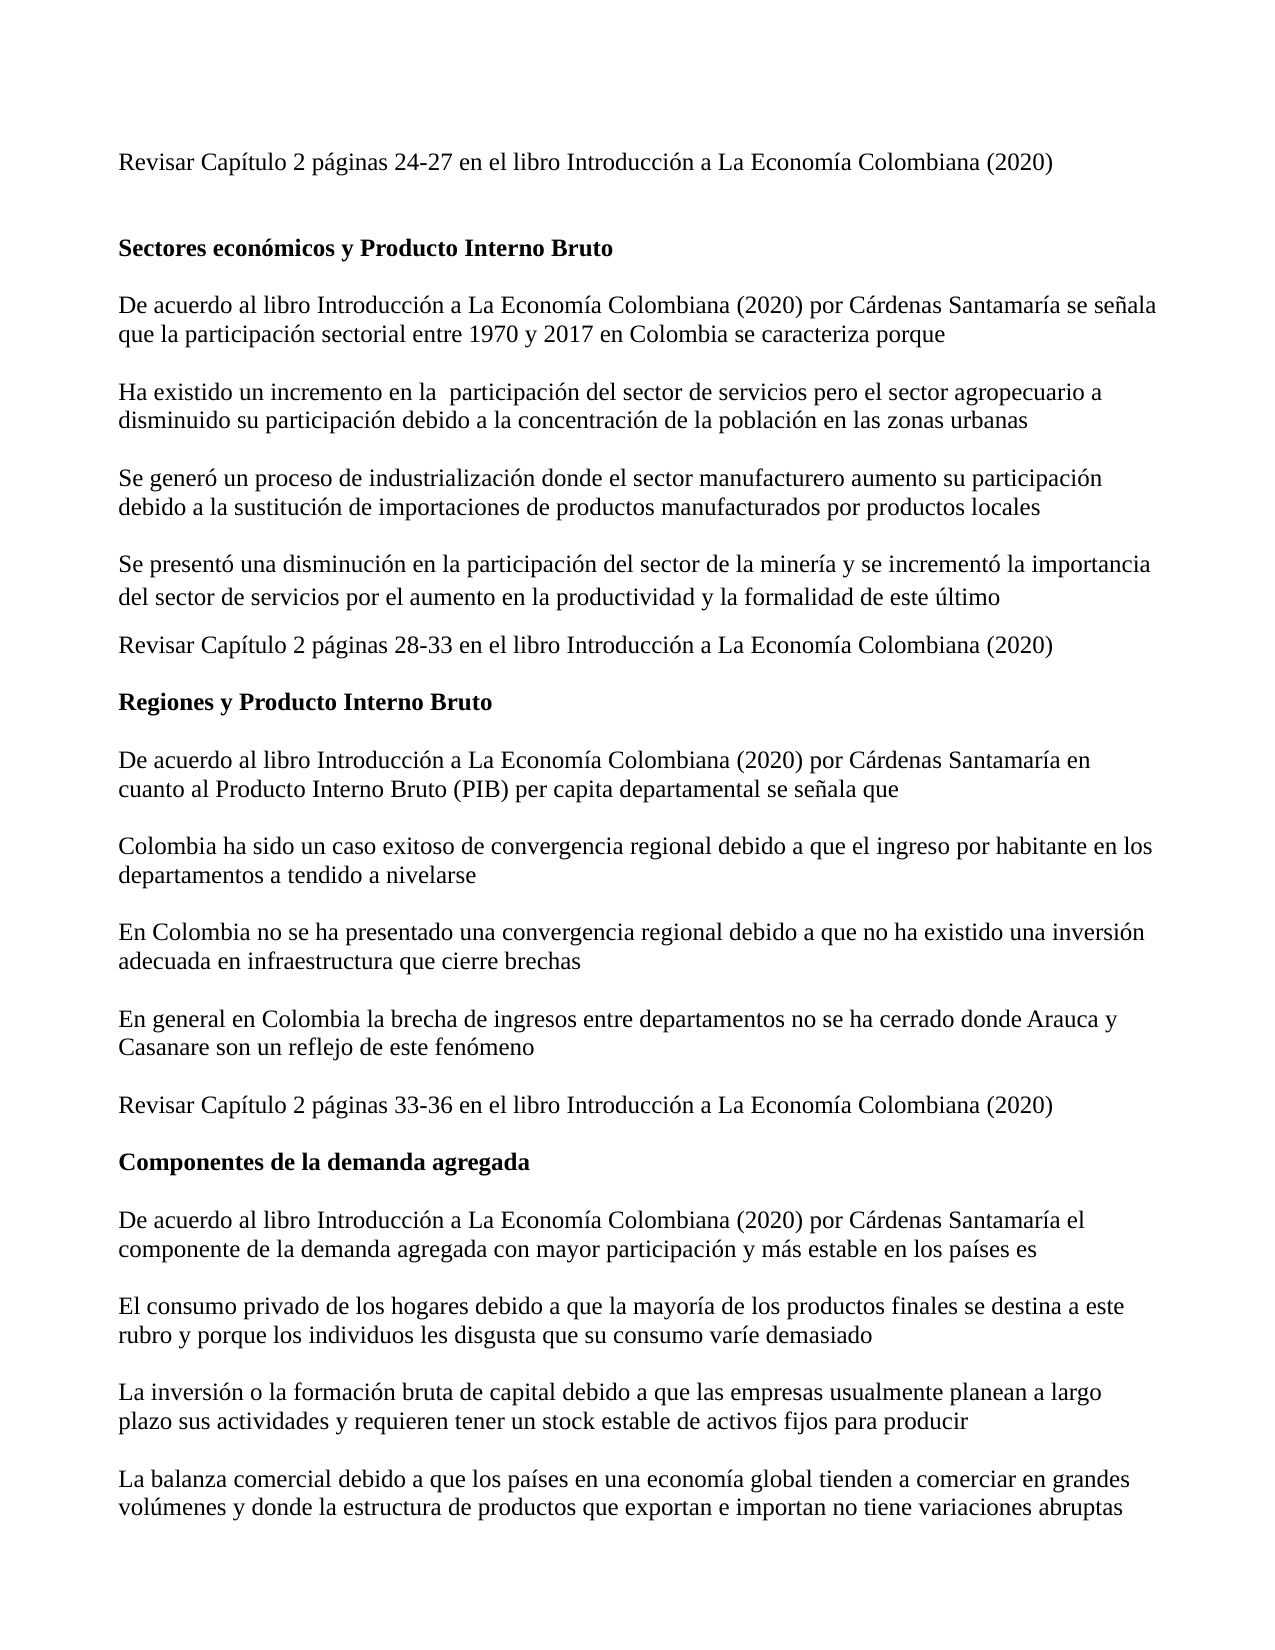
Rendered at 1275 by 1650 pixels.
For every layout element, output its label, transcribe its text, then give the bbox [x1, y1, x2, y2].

text De acuerdo al libro Introducción a La Economía Colombiana (2020) por Cárdenas Santamaría se señala que la participación sectorial entre 1970 y 2017 en Colombia se caracteriza porque [118, 291, 1157, 348]
text Ha existido un incremento en la participación del sector de servicios pero el sector agropecuario a disminuido su participación debido a la concentración de la población en las zonas urbanas [118, 377, 1157, 434]
text Sectores económicos y Producto Interno Bruto [118, 233, 1157, 262]
text Se presentó una disminución en la participación del sector de la minería y se incrementó la importancia del sector de servicios por el aumento en la productividad y la formalidad de este último [118, 549, 1157, 611]
text Componentes de la demanda agregada [118, 1147, 1157, 1176]
text De acuerdo al libro Introducción a La Economía Colombiana (2020) por Cárdenas Santamaría en cuanto al Producto Interno Bruto (PIB) per capita departamental se señala que [118, 745, 1157, 802]
text Regiones y Producto Interno Bruto [118, 687, 1157, 716]
text En Colombia no se ha presentado una convergencia regional debido a que no ha existido una inversión adecuada en infraestructura que cierre brechas [118, 917, 1157, 975]
text La balanza comercial debido a que los países en una economía global tienden a comerciar en grandes volúmenes y donde la estructura de productos que exportan e importan no tiene variaciones abruptas [118, 1464, 1157, 1521]
text La inversión o la formación bruta de capital debido a que las empresas usualmente planean a largo plazo sus actividades y requieren tener un stock estable de activos fijos para producir [118, 1377, 1157, 1435]
text El consumo privado de los hogares debido a que la mayoría de los productos finales se destina a este rubro y porque los individuos les disgusta que su consumo varíe demasiado [118, 1291, 1157, 1349]
text Revisar Capítulo 2 páginas 28-33 en el libro Introducción a La Economía Colombiana (2020) [118, 630, 1157, 659]
text De acuerdo al libro Introducción a La Economía Colombiana (2020) por Cárdenas Santamaría el componente de la demanda agregada con mayor participación y más estable en los países es [118, 1205, 1157, 1262]
text Se generó un proceso de industrialización donde el sector manufacturero aumento su participación debido a la sustitución de importaciones de productos manufacturados por productos locales [118, 463, 1157, 521]
text Revisar Capítulo 2 páginas 24-27 en el libro Introducción a La Economía Colombiana (2020) [118, 147, 1157, 176]
text En general en Colombia la brecha de ingresos entre departamentos no se ha cerrado donde Arauca y Casanare son un reflejo de este fenómeno [118, 1004, 1157, 1061]
text Revisar Capítulo 2 páginas 33-36 en el libro Introducción a La Economía Colombiana (2020) [118, 1090, 1157, 1119]
text Colombia ha sido un caso exitoso de convergencia regional debido a que el ingreso por habitante en los departamentos a tendido a nivelarse [118, 831, 1157, 889]
